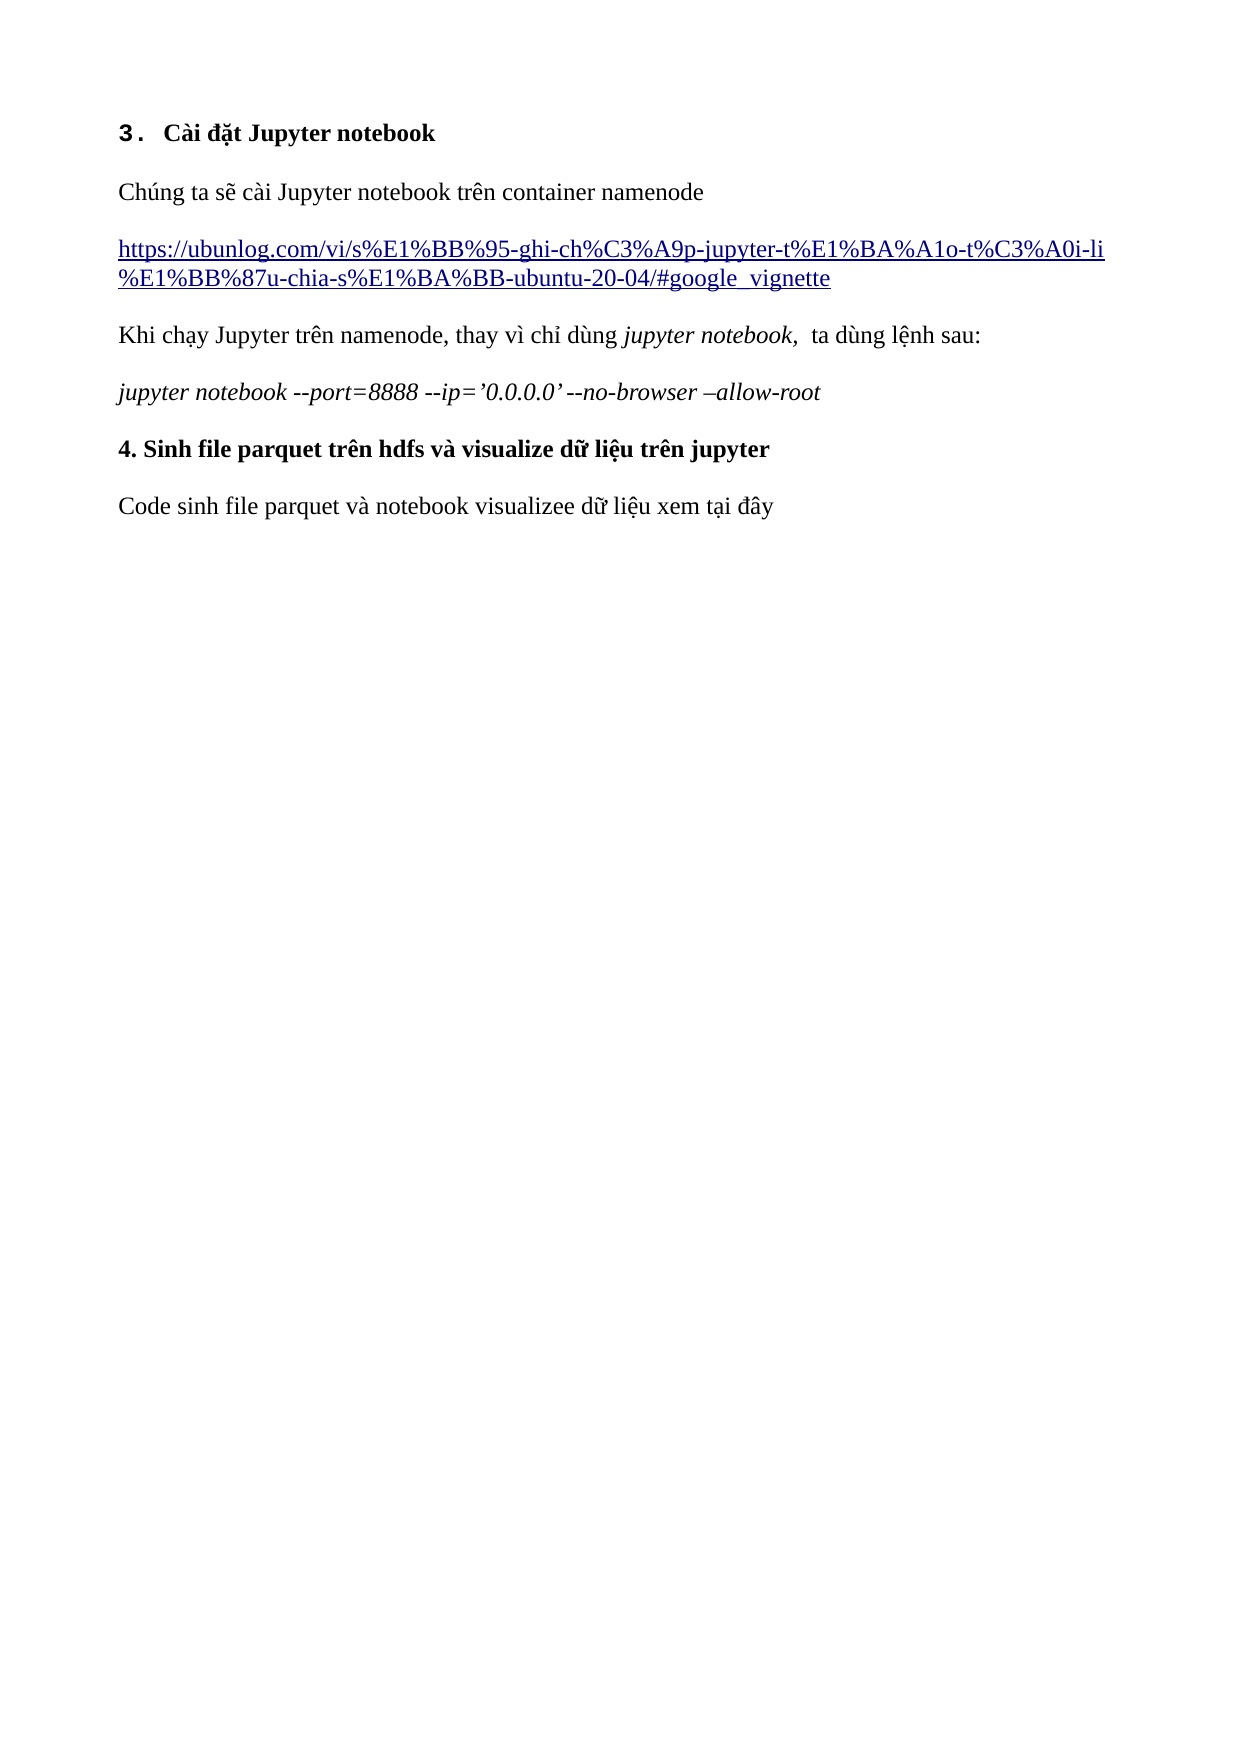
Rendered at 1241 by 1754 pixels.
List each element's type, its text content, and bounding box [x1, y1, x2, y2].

text Code sinh file parquet và notebook visualizee dữ liệu xem tại đây [118, 491, 1122, 520]
text jupyter notebook --port=8888 --ip=’0.0.0.0’ --no-browser –allow-root [118, 377, 1122, 406]
text https://ubunlog.com/vi/s%E1%BB%95-ghi-ch%C3%A9p-jupyter-t%E1%BA%A1o-t%C3%A0i-li%E1%BB%87u-chia-s%E1%BA%BB-ubuntu-20-04/#google_vignette [118, 234, 1122, 292]
text 4. Sinh file parquet trên hdfs và visualize dữ liệu trên jupyter [118, 434, 1122, 463]
text 3. Cài đặt Jupyter notebook [118, 118, 1122, 149]
text Chúng ta sẽ cài Jupyter notebook trên container namenode [118, 177, 1122, 206]
text Khi chạy Jupyter trên namenode, thay vì chỉ dùng jupyter notebook, ta dùng lệnh sau: [118, 320, 1122, 349]
